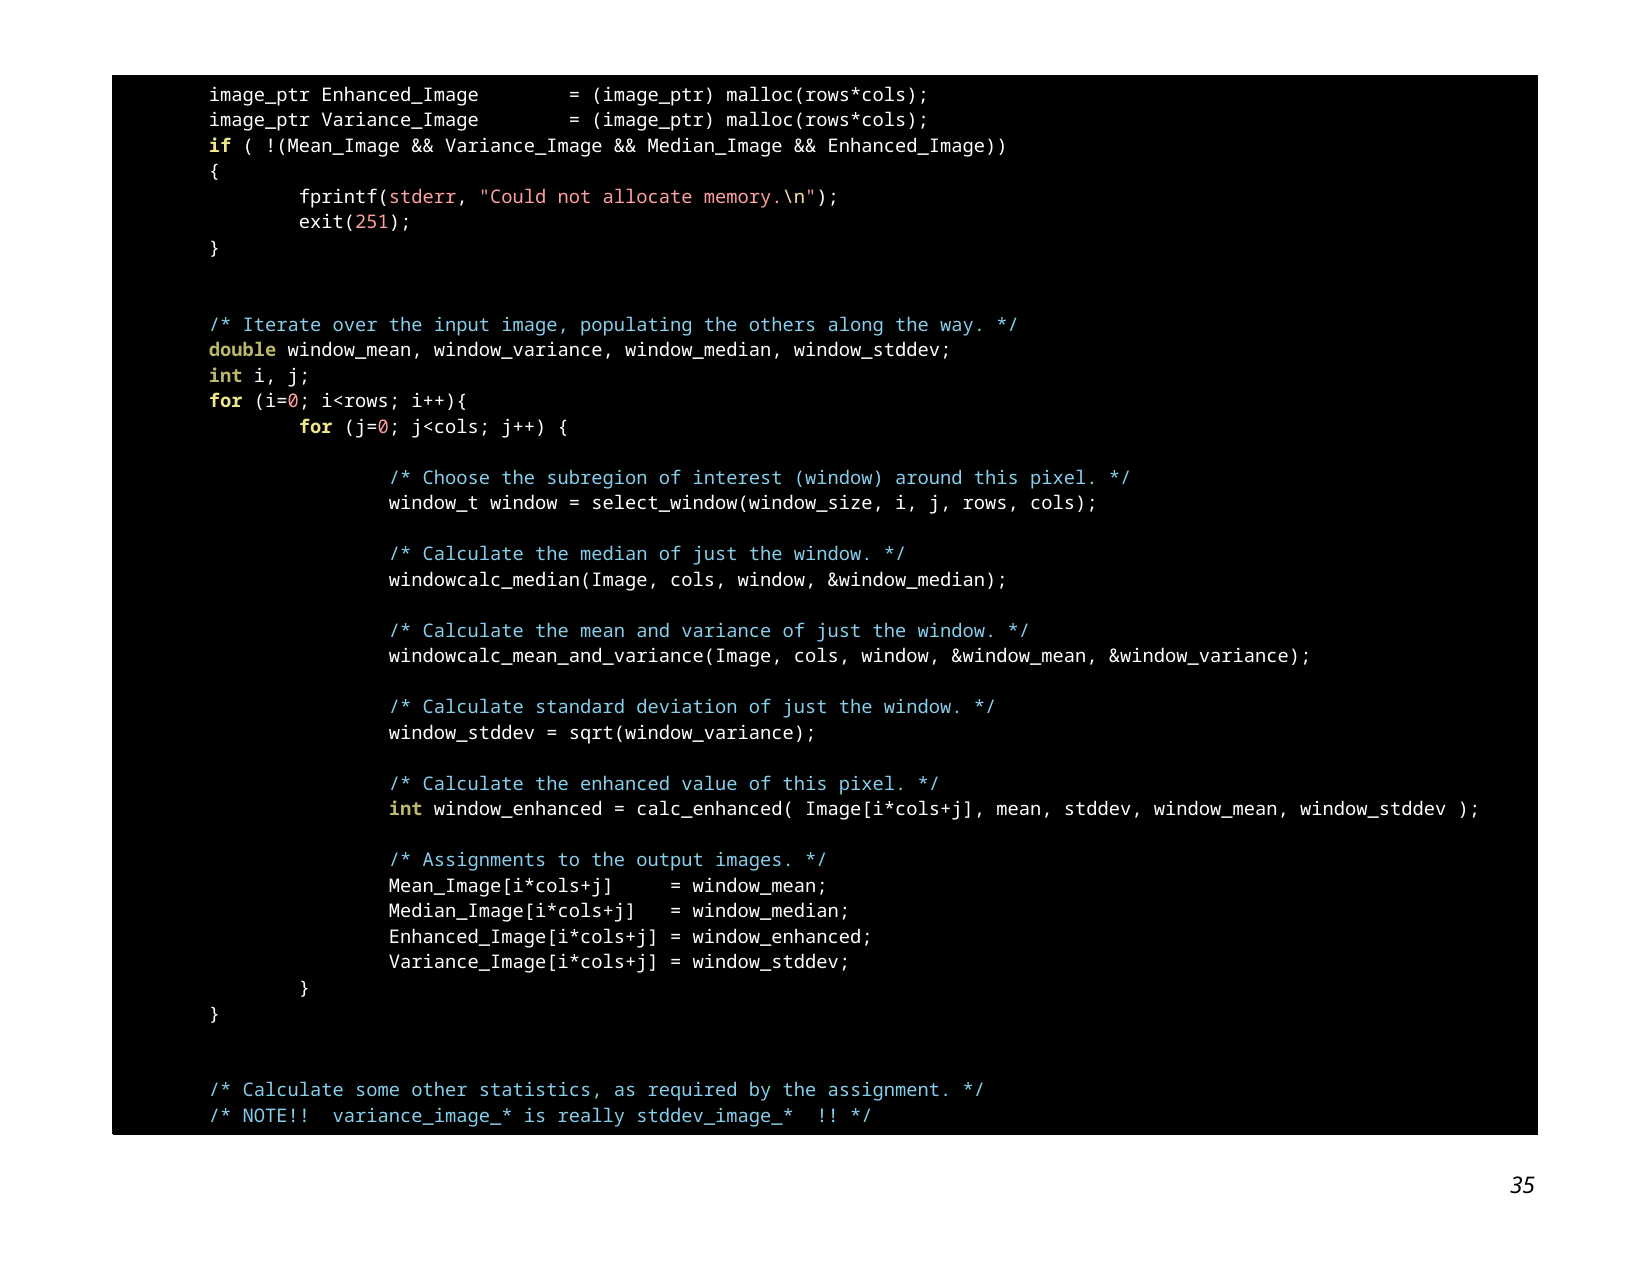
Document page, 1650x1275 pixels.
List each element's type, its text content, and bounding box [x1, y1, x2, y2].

text image_ptr Enhanced_Image = (image_ptr) malloc(rows*cols); image_ptr Variance_Image = (image_ptr) malloc(rows*cols); if ( !(Mean_Image && Variance_Image && Median_Image && Enhanced_Image)) { fprintf(stderr, "Could not allocate memory.\n"); exit(251); } /* Iterate over the input image, populating the others along the way. */ double window_mean, window_variance, window_median, window_stddev; int i, j; for (i=0; i<rows; i++){ for (j=0; j<cols; j++) { /* Choose the subregion of interest (window) around this pixel. */ window_t window = select_window(window_size, i, j, rows, cols); /* Calculate the median of just the window. */ windowcalc_median(Image, cols, window, &window_median); /* Calculate the mean and variance of just the window. */ windowcalc_mean_and_variance(Image, cols, window, &window_mean, &window_variance); /* Calculate standard deviation of just the window. */ window_stddev = sqrt(window_variance); /* Calculate the enhanced value of this pixel. */ int window_enhanced = calc_enhanced( Image[i*cols+j], mean, stddev, window_mean, window_stddev ); /* Assignments to the output images. */ Mean_Image[i*cols+j] = window_mean; Median_Image[i*cols+j] = window_median; Enhanced_Image[i*cols+j] = window_enhanced; Variance_Image[i*cols+j] = window_stddev; } } /* Calculate some other statistics, as required by the assignment. */ /* NOTE!! variance_image_* is really stddev_image_* !! */ [114, 76, 1537, 1134]
